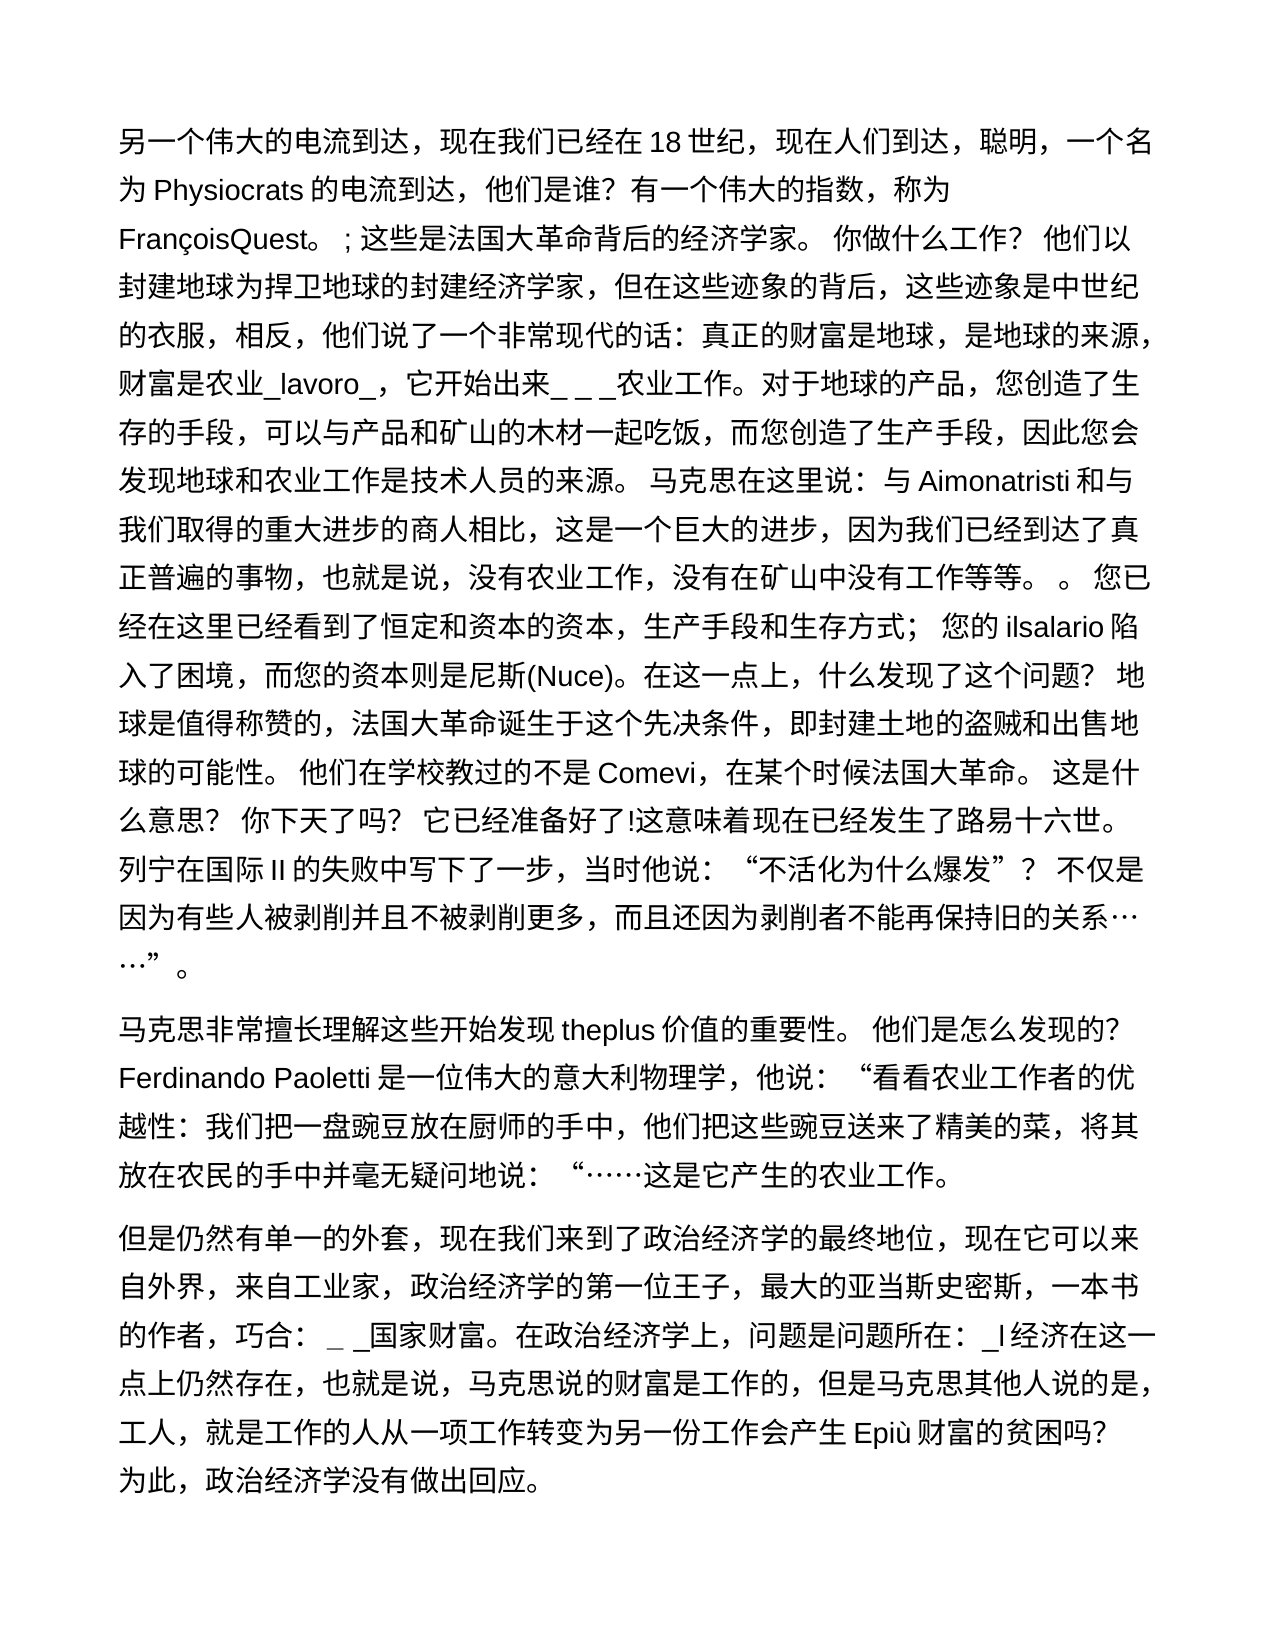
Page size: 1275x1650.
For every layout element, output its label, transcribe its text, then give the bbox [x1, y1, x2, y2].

text 马克思非常擅长理解这些开始发现theplus价值的重要性。 他们是怎么发现的？ Ferdinando Paoletti是一位伟大的意大利物理学，他说：“看看农业工作者的优越性：我们把一盘豌豆放在厨师的手中，他们把这些豌豆送来了精美的菜，将其放在农民的手中并毫无疑问地说：“……这是它产生的农业工作。 [118, 1006, 1157, 1194]
text 但是仍然有单一的外套，现在我们来到了政治经济学的最终地位，现在它可以来自外界，来自工业家，政治经济学的第一位王子，最大的亚当斯史密斯，一本书的作者，巧合： _ _国家财富。在政治经济学上，问题是问题所在：_l经济在这一点上仍然存在，也就是说，马克思说的财富是工作的，但是马克思其他人说的是，工人，就是工作的人从一项工作转变为另一份工作会产生Epiù财富的贫困吗？ 为此，政治经济学没有做出回应。 [118, 1215, 1157, 1500]
text 另一个伟大的电流到达，现在我们已经在18世纪，现在人们到达，聪明，一个名为Physiocrats的电流到达，他们是谁？有一个伟大的指数，称为FrançoisQuest。 ; 这些是法国大革命背后的经济学家。 你做什么工作？ 他们以封建地球为捍卫地球的封建经济学家，但在这些迹象的背后，这些迹象是中世纪的衣服，相反，他们说了一个非常现代的话：真正的财富是地球，是地球的来源，财富是农业_lavoro_，它开始出来_ _ _农业工作。对于地球的产品，您创造了生存的手段，可以与产品和矿山的木材一起吃饭，而您创造了生产手段，因此您会发现地球和农业工作是技术人员的来源。 马克思在这里说：与Aimonatristi和与我们取得的重大进步的商人相比，这是一个巨大的进步，因为我们已经到达了真正普遍的事物，也就是说，没有农业工作，没有在矿山中没有工作等等。 。 您已经在这里已经看到了恒定和资本的资本，生产手段和生存方式； 您的ilsalario陷入了困境，而您的资本则是尼斯(Nuce)。在这一点上，什么发现了这个问题？ 地球是值得称赞的，法国大革命诞生于这个先决条件，即封建土地的盗贼和出售地球的可能性。 他们在学校教过的不是Comevi，在某个时候法国大革命。 这是什么意思？ 你下天了吗？ 它已经准备好了!这意味着现在已经发生了路易十六世。 列宁在国际II的失败中写下了一步，当时他说：“不活化为什么爆发”？ 不仅是因为有些人被剥削并且不被剥削更多，而且还因为剥削者不能再保持旧的关系……”。 [118, 118, 1157, 986]
